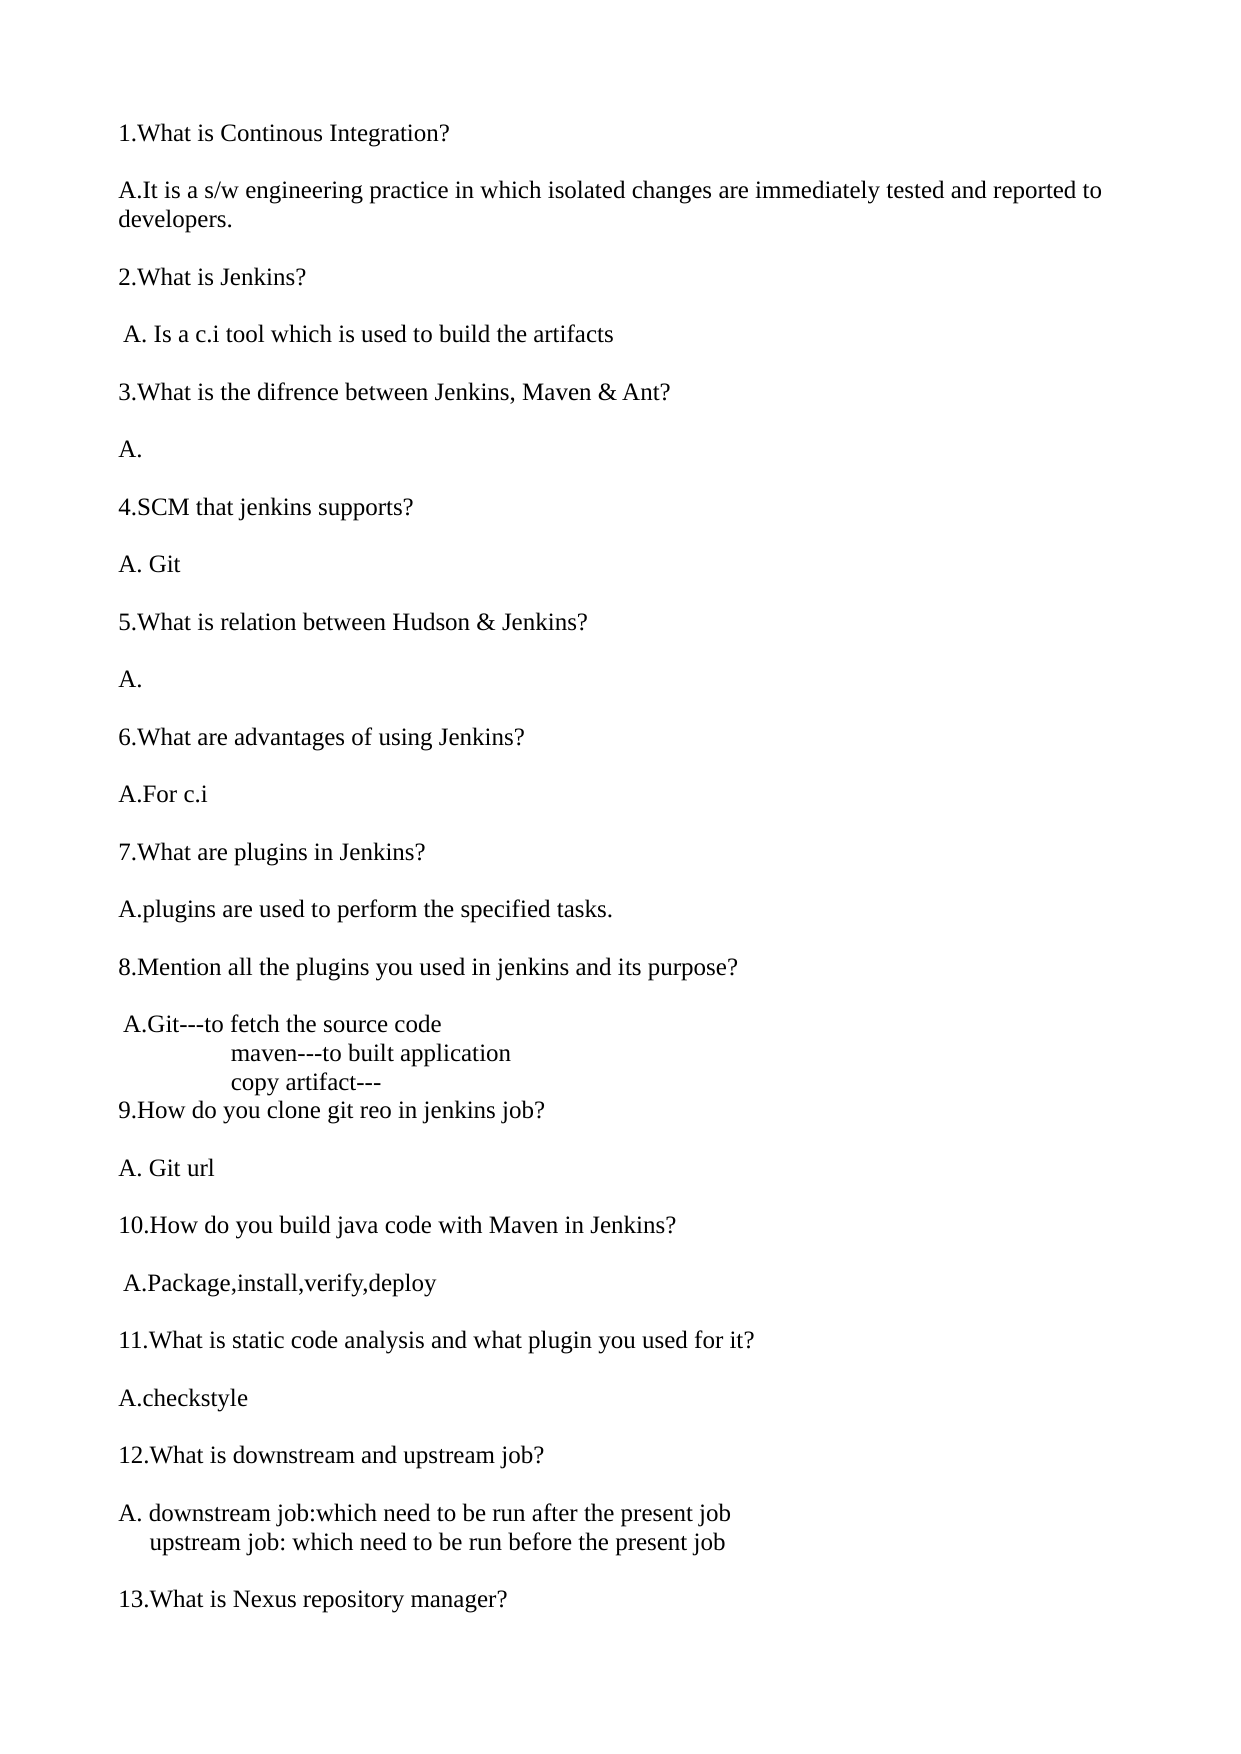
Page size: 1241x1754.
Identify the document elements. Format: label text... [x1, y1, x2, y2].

list SCM that jenkins supports? [118, 492, 1122, 521]
list What is static code analysis and what plugin you used for it? [118, 1326, 1122, 1354]
text copy artifact--- [118, 1067, 1122, 1096]
text upstream job: which need to be run before the present job [118, 1527, 1122, 1556]
list What is Nexus repository manager? [118, 1584, 1122, 1613]
list What is downstream and upstream job? [118, 1441, 1122, 1469]
list What is Continous Integration? [118, 118, 1122, 147]
text A.Package,install,verify,deploy [118, 1268, 1122, 1297]
text A.Git---to fetch the source code [118, 1009, 1122, 1038]
text A. [118, 434, 1122, 463]
text A.It is a s/w engineering practice in which isolated changes are immediately tested and reported to developers. [118, 176, 1122, 233]
list How do you build java code with Maven in Jenkins? [118, 1211, 1122, 1239]
text A.checkstyle [118, 1383, 1122, 1412]
list What is Jenkins? [118, 262, 1122, 291]
list How do you clone git reo in jenkins job? [118, 1096, 1122, 1124]
list What are advantages of using Jenkins? [118, 722, 1122, 751]
list What is relation between Hudson & Jenkins? [118, 607, 1122, 636]
list Mention all the plugins you used in jenkins and its purpose? [118, 952, 1122, 981]
text A. downstream job:which need to be run after the present job [118, 1498, 1122, 1527]
text A. Git url [118, 1153, 1122, 1182]
text maven---to built application [118, 1038, 1122, 1067]
list What is the difrence between Jenkins, Maven & Ant? [118, 377, 1122, 406]
text A. Git [118, 549, 1122, 578]
list What are plugins in Jenkins? [118, 837, 1122, 866]
list A.For c.i [118, 779, 1122, 808]
text A.plugins are used to perform the specified tasks. [118, 894, 1122, 923]
text A. Is a c.i tool which is used to build the artifacts [118, 319, 1122, 348]
text A. [118, 664, 1122, 693]
